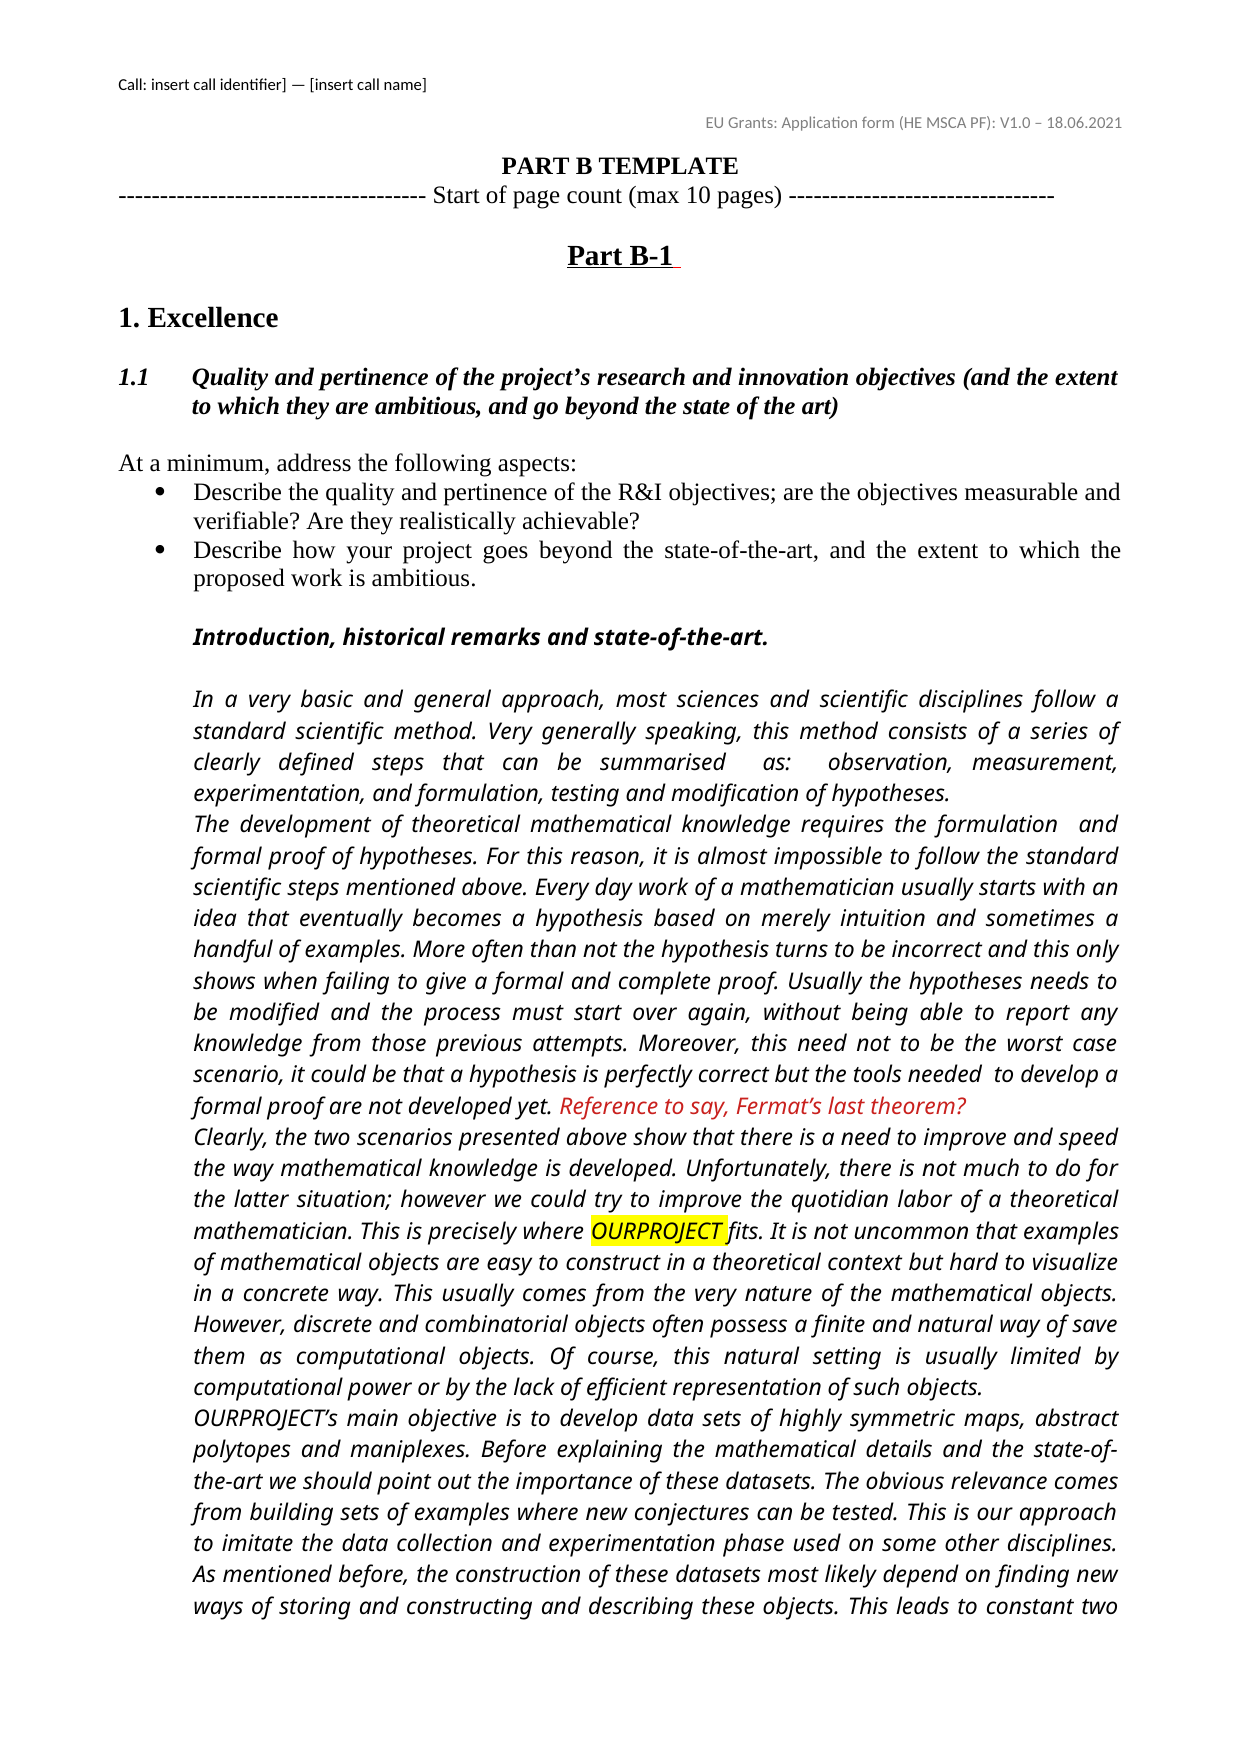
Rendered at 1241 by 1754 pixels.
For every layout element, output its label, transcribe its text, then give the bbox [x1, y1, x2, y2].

text ------------------------------------- Start of page count (max 10 pages) -------------------------------- [118, 180, 1122, 209]
text 1. Excellence [118, 300, 1122, 333]
text PART B TEMPLATE [118, 151, 1122, 180]
list In a very basic and general approach, most sciences and scientific disciplines follow a standard scientific method. Very generally speaking, this method consists of a series of clearly defined steps that can be summarised as: observation, measurement, experimentation, and formulation, testing and modification of hypotheses. [193, 683, 1122, 808]
text At a minimum, address the following aspects: [118, 448, 1122, 477]
list Clearly, the two scenarios presented above show that there is a need to improve and speed the way mathematical knowledge is developed. Unfortunately, there is not much to do for the latter situation; however we could try to improve the quotidian labor of a theoretical mathematician. This is precisely where OURPROJECT fits. It is not uncommon that examples of mathematical objects are easy to construct in a theoretical context but hard to visualize in a concrete way. This usually comes from the very nature of the mathematical objects. However, discrete and combinatorial objects often possess a finite and natural way of save them as computational objects. Of course, this natural setting is usually limited by computational power or by the lack of efficient representation of such objects. [193, 1121, 1122, 1402]
text Part B-1 [118, 238, 1122, 271]
list OURPROJECT’s main objective is to develop data sets of highly symmetric maps, abstract polytopes and maniplexes. Before explaining the mathematical details and the state-of-the-art we should point out the importance of these datasets. The obvious relevance comes from building sets of examples where new conjectures can be tested. This is our approach to imitate the data collection and experimentation phase used on some other disciplines. As mentioned before, the construction of these datasets most likely depend on finding new ways of storing and constructing and describing these objects. This leads to constant two [193, 1402, 1122, 1621]
list Describe the quality and pertinence of the R&I objectives; are the objectives measurable and verifiable? Are they realistically achievable? [156, 477, 1122, 535]
list The development of theoretical mathematical knowledge requires the formulation and formal proof of hypotheses. For this reason, it is almost impossible to follow the standard scientific steps mentioned above. Every day work of a mathematician usually starts with an idea that eventually becomes a hypothesis based on merely intuition and sometimes a handful of examples. More often than not the hypothesis turns to be incorrect and this only shows when failing to give a formal and complete proof. Usually the hypotheses needs to be modified and the process must start over again, without being able to report any knowledge from those previous attempts. Moreover, this need not to be the worst case scenario, it could be that a hypothesis is perfectly correct but the tools needed to develop a formal proof are not developed yet. Reference to say, Fermat’s last theorem? [193, 808, 1122, 1121]
list Introduction, historical remarks and state-of-the-art. [193, 621, 1122, 652]
list Describe how your project goes beyond the state-of-the-art, and the extent to which the proposed work is ambitious. [156, 535, 1122, 592]
list Quality and pertinence of the project’s research and innovation objectives (and the extent to which they are ambitious, and go beyond the state of the art) [118, 362, 1122, 420]
